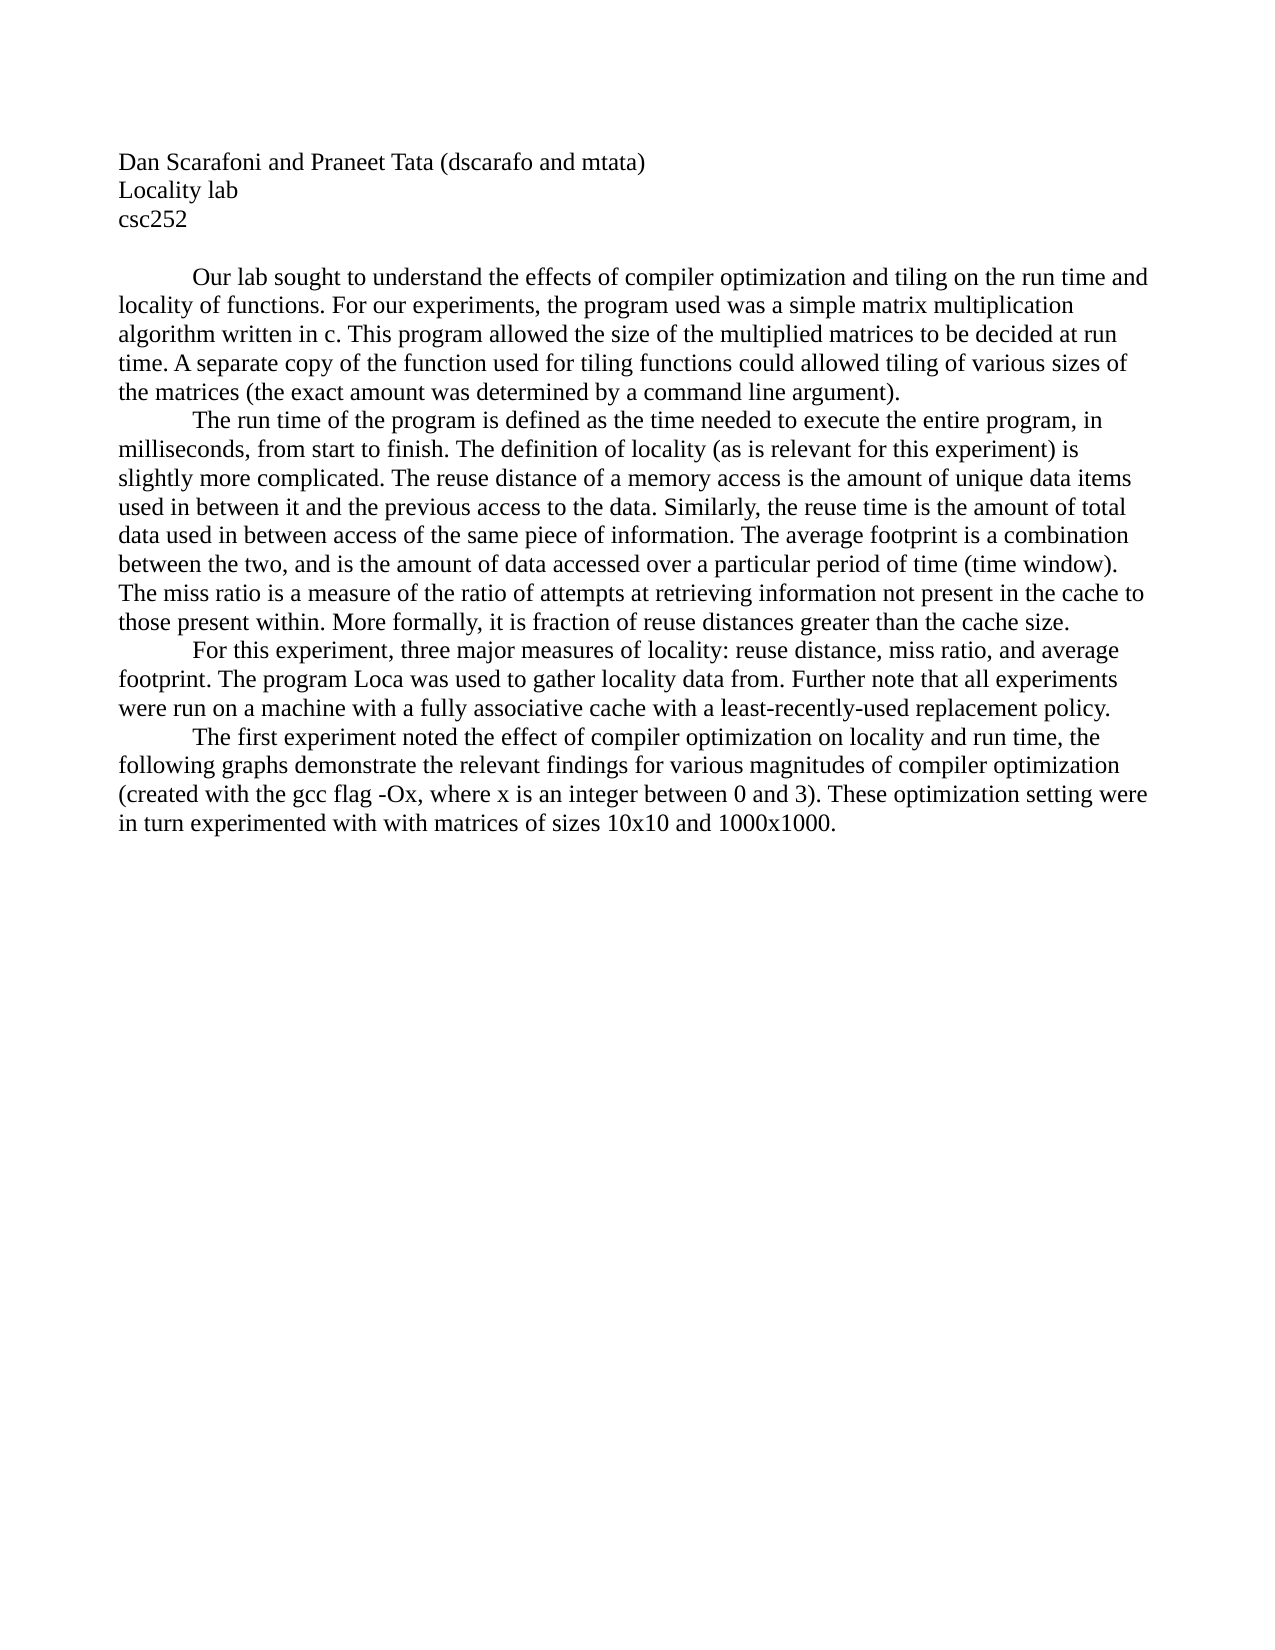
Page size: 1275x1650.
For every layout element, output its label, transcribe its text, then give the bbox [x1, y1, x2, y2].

text csc252 [118, 204, 1157, 233]
text For this experiment, three major measures of locality: reuse distance, miss ratio, and average footprint. The program Loca was used to gather locality data from. Further note that all experiments were run on a machine with a fully associative cache with a least-recently-used replacement policy. [118, 636, 1157, 722]
text The run time of the program is defined as the time needed to execute the entire program, in milliseconds, from start to finish. The definition of locality (as is relevant for this experiment) is slightly more complicated. The reuse distance of a memory access is the amount of unique data items used in between it and the previous access to the data. Similarly, the reuse time is the amount of total data used in between access of the same piece of information. The average footprint is a combination between the two, and is the amount of data accessed over a particular period of time (time window). The miss ratio is a measure of the ratio of attempts at retrieving information not present in the cache to those present within. More formally, it is fraction of reuse distances greater than the cache size. [118, 406, 1157, 636]
text Locality lab [118, 176, 1157, 204]
text Dan Scarafoni and Praneet Tata (dscarafo and mtata) [118, 147, 1157, 176]
text The first experiment noted the effect of compiler optimization on locality and run time, the following graphs demonstrate the relevant findings for various magnitudes of compiler optimization (created with the gcc flag -Ox, where x is an integer between 0 and 3). These optimization setting were in turn experimented with with matrices of sizes 10x10 and 1000x1000. [118, 722, 1157, 837]
text Our lab sought to understand the effects of compiler optimization and tiling on the run time and locality of functions. For our experiments, the program used was a simple matrix multiplication algorithm written in c. This program allowed the size of the multiplied matrices to be decided at run time. A separate copy of the function used for tiling functions could allowed tiling of various sizes of the matrices (the exact amount was determined by a command line argument). [118, 262, 1157, 406]
